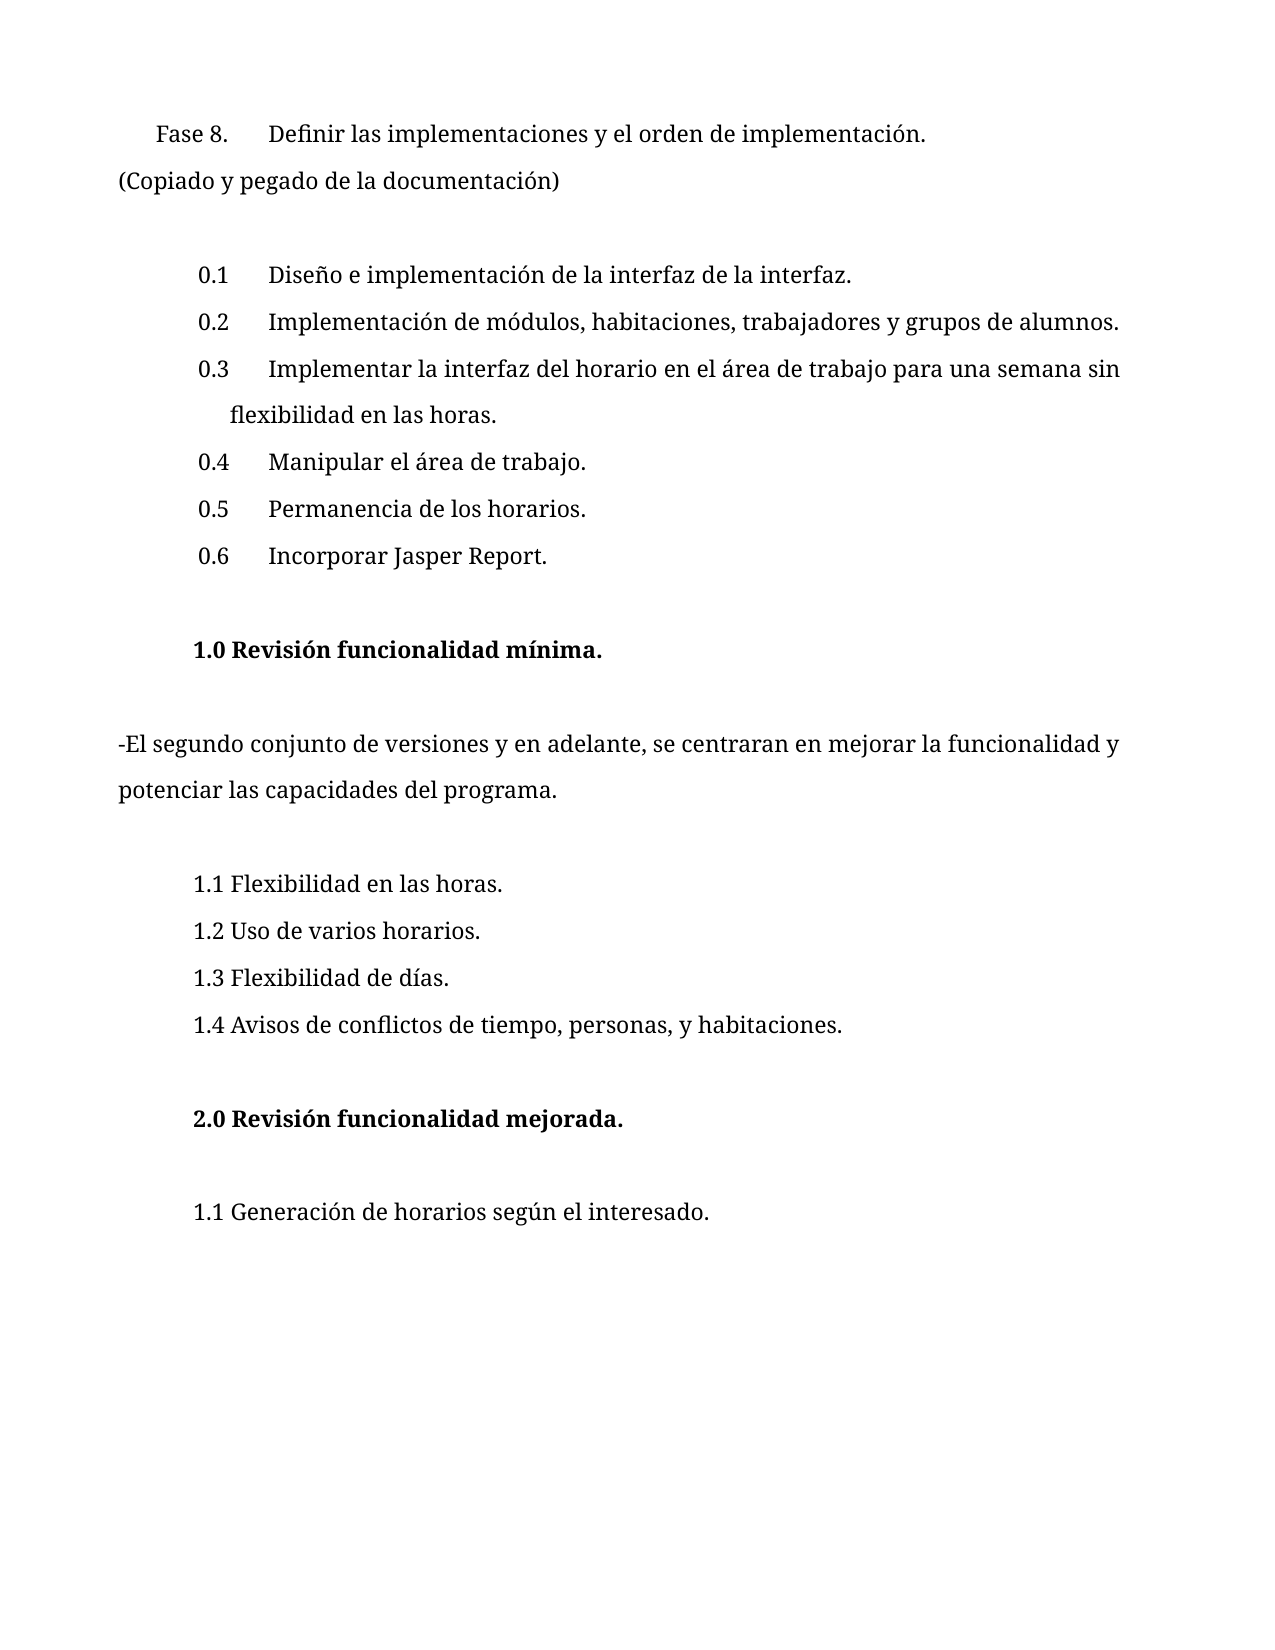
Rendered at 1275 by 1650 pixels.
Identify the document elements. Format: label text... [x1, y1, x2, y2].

text (Copiado y pegado de la documentación) [118, 165, 1157, 196]
text 2.0 Revisión funcionalidad mejorada. [118, 1102, 1157, 1134]
list Diseño e implementación de la interfaz de la interfaz. [192, 259, 1157, 290]
text 1.2 Uso de varios horarios. [118, 915, 1157, 946]
list Implementar la interfaz del horario en el área de trabajo para una semana sin flexibilidad en las horas. [192, 352, 1157, 431]
list Permanencia de los horarios. [192, 493, 1157, 524]
list Manipular el área de trabajo. [192, 446, 1157, 477]
list Implementación de módulos, habitaciones, trabajadores y grupos de alumnos. [192, 306, 1157, 337]
list Definir las implementaciones y el orden de implementación. [156, 118, 1157, 149]
text 1.0 Revisión funcionalidad mínima. [118, 634, 1157, 665]
text 1.1 Flexibilidad en las horas. [118, 868, 1157, 899]
text 1.4 Avisos de conflictos de tiempo, personas, y habitaciones. [118, 1009, 1157, 1040]
list Incorporar Jasper Report. [192, 540, 1157, 571]
text 1.1 Generación de horarios según el interesado. [118, 1196, 1157, 1227]
text -El segundo conjunto de versiones y en adelante, se centraran en mejorar la funcionalidad y potenciar las capacidades del programa. [118, 727, 1157, 806]
text 1.3 Flexibilidad de días. [118, 962, 1157, 993]
